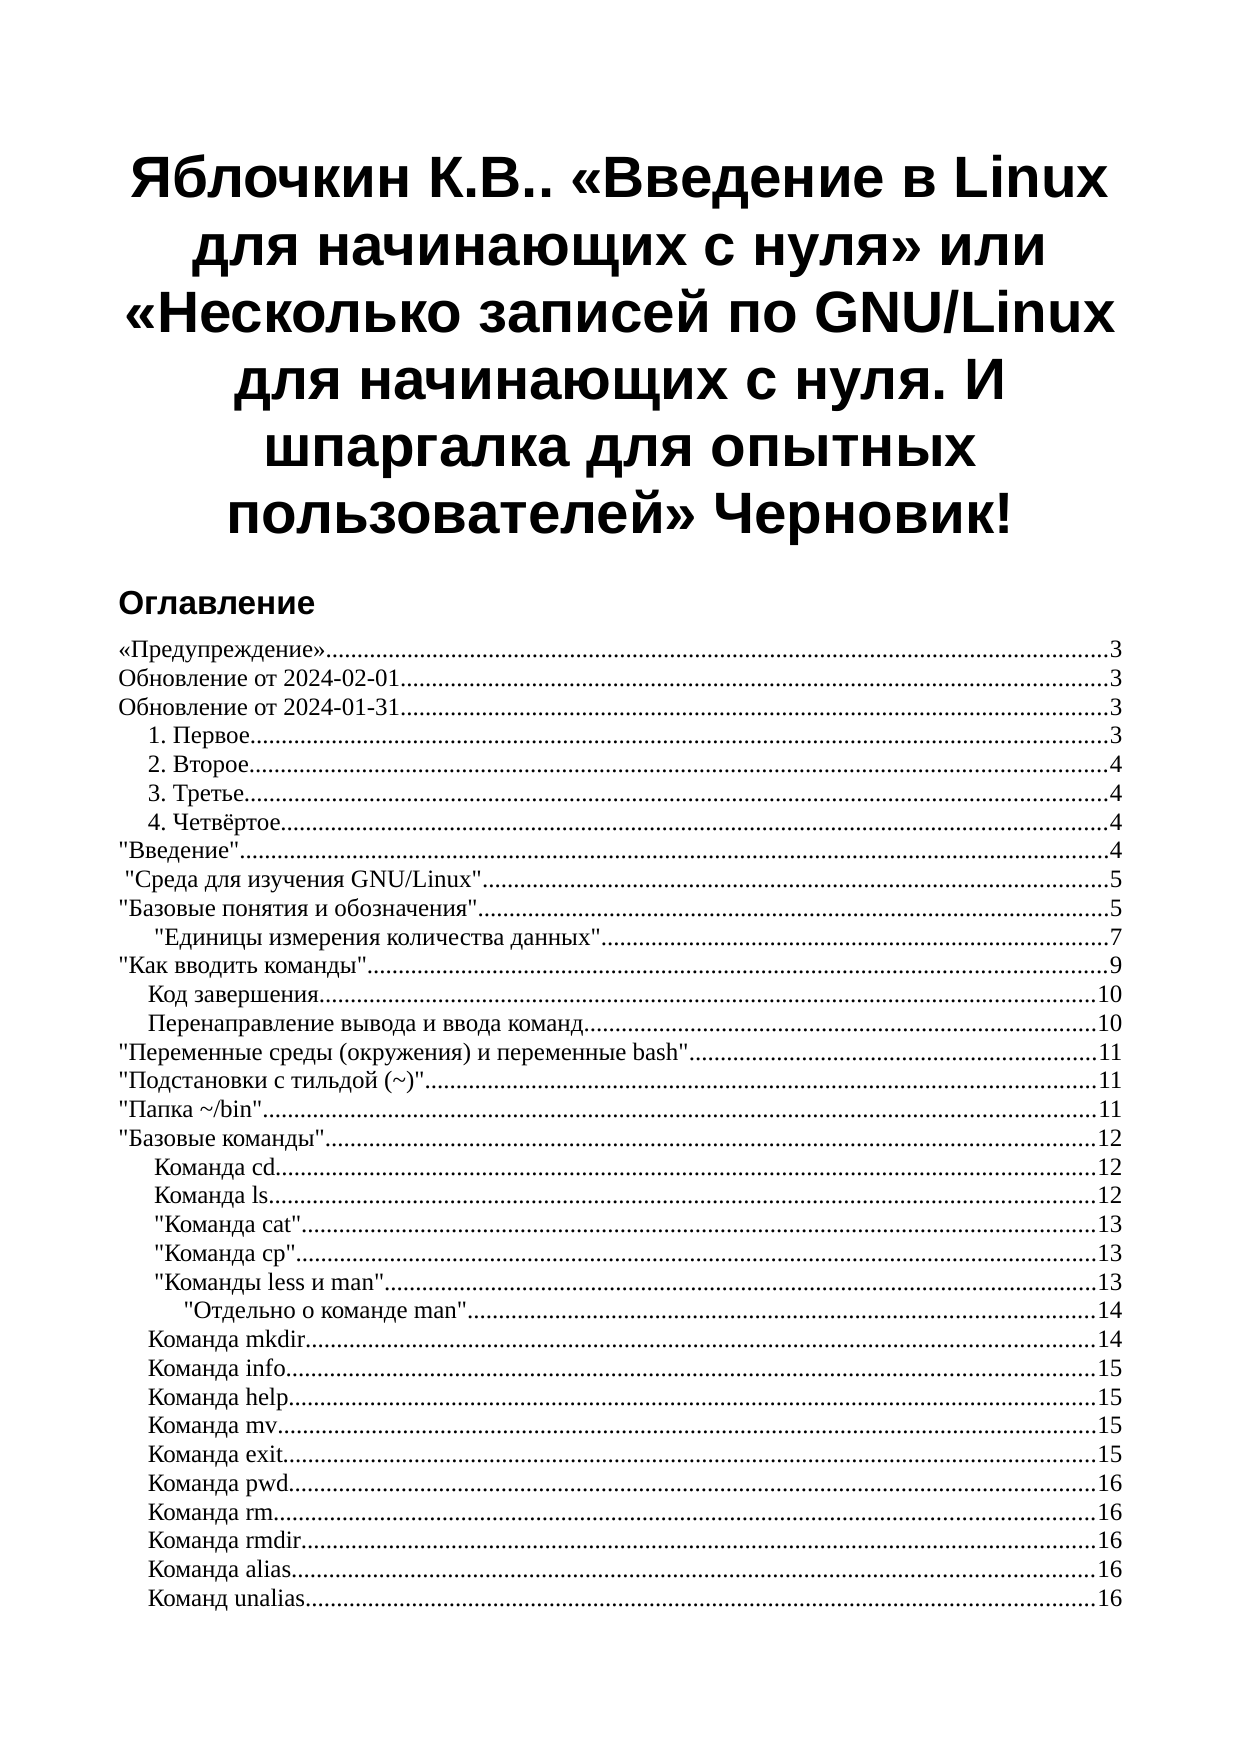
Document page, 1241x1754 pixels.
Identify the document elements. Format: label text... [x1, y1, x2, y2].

text "Переменные среды (окружения) и переменные bash" 11 [118, 1037, 1122, 1065]
subtitle Оглавление [118, 583, 1122, 622]
text Команда rmdir 16 [148, 1525, 1122, 1554]
text 3. Третье 4 [148, 778, 1122, 807]
text "Папка ~/bin" 11 [118, 1094, 1122, 1123]
text 1. Первое 3 [148, 720, 1122, 749]
text Перенаправление вывода и ввода команд 10 [148, 1008, 1122, 1037]
text 4. Четвёртое 4 [148, 807, 1122, 835]
text Обновление от 2024-02-01 3 [118, 663, 1122, 692]
text "Базовые команды" 12 [118, 1123, 1122, 1152]
title Яблочкин К.В.. «Введение в Linux для начинающих с нуля» или «Несколько записей по GNU/Linux для начинающих с нуля. И шпаргалка для опытных пользователей» Черновик! [118, 143, 1122, 546]
text Команда ls 12 [148, 1180, 1122, 1209]
text Команд unalias 16 [148, 1583, 1122, 1612]
text "Команда cp" 13 [148, 1238, 1122, 1267]
text Команда pwd 16 [148, 1468, 1122, 1497]
text "Команды less и man" 13 [148, 1267, 1122, 1295]
text "Подстановки с тильдой (~)" 11 [118, 1065, 1122, 1094]
text 2. Второе 4 [148, 749, 1122, 778]
text "Единицы измерения количества данных" 7 [148, 922, 1122, 950]
text "Введение" 4 [118, 835, 1122, 864]
text Команда exit 15 [148, 1439, 1122, 1468]
text Обновление от 2024-01-31 3 [118, 692, 1122, 720]
text Команда cd 12 [148, 1152, 1122, 1180]
text «Предупреждение» 3 [118, 634, 1122, 663]
text "Отдельно о команде man" 14 [177, 1295, 1122, 1324]
text "Команда cat" 13 [148, 1209, 1122, 1238]
text Команда info 15 [148, 1353, 1122, 1382]
text Код завершения 10 [148, 979, 1122, 1008]
text Команда rm 16 [148, 1497, 1122, 1525]
text Команда alias 16 [148, 1554, 1122, 1583]
text Команда help 15 [148, 1382, 1122, 1410]
text "Базовые понятия и обозначения" 5 [118, 893, 1122, 922]
text "Как вводить команды" 9 [118, 950, 1122, 979]
text Команда mkdir 14 [148, 1324, 1122, 1353]
text Команда mv 15 [148, 1410, 1122, 1439]
text "Среда для изучения GNU/Linux" 5 [118, 864, 1122, 893]
